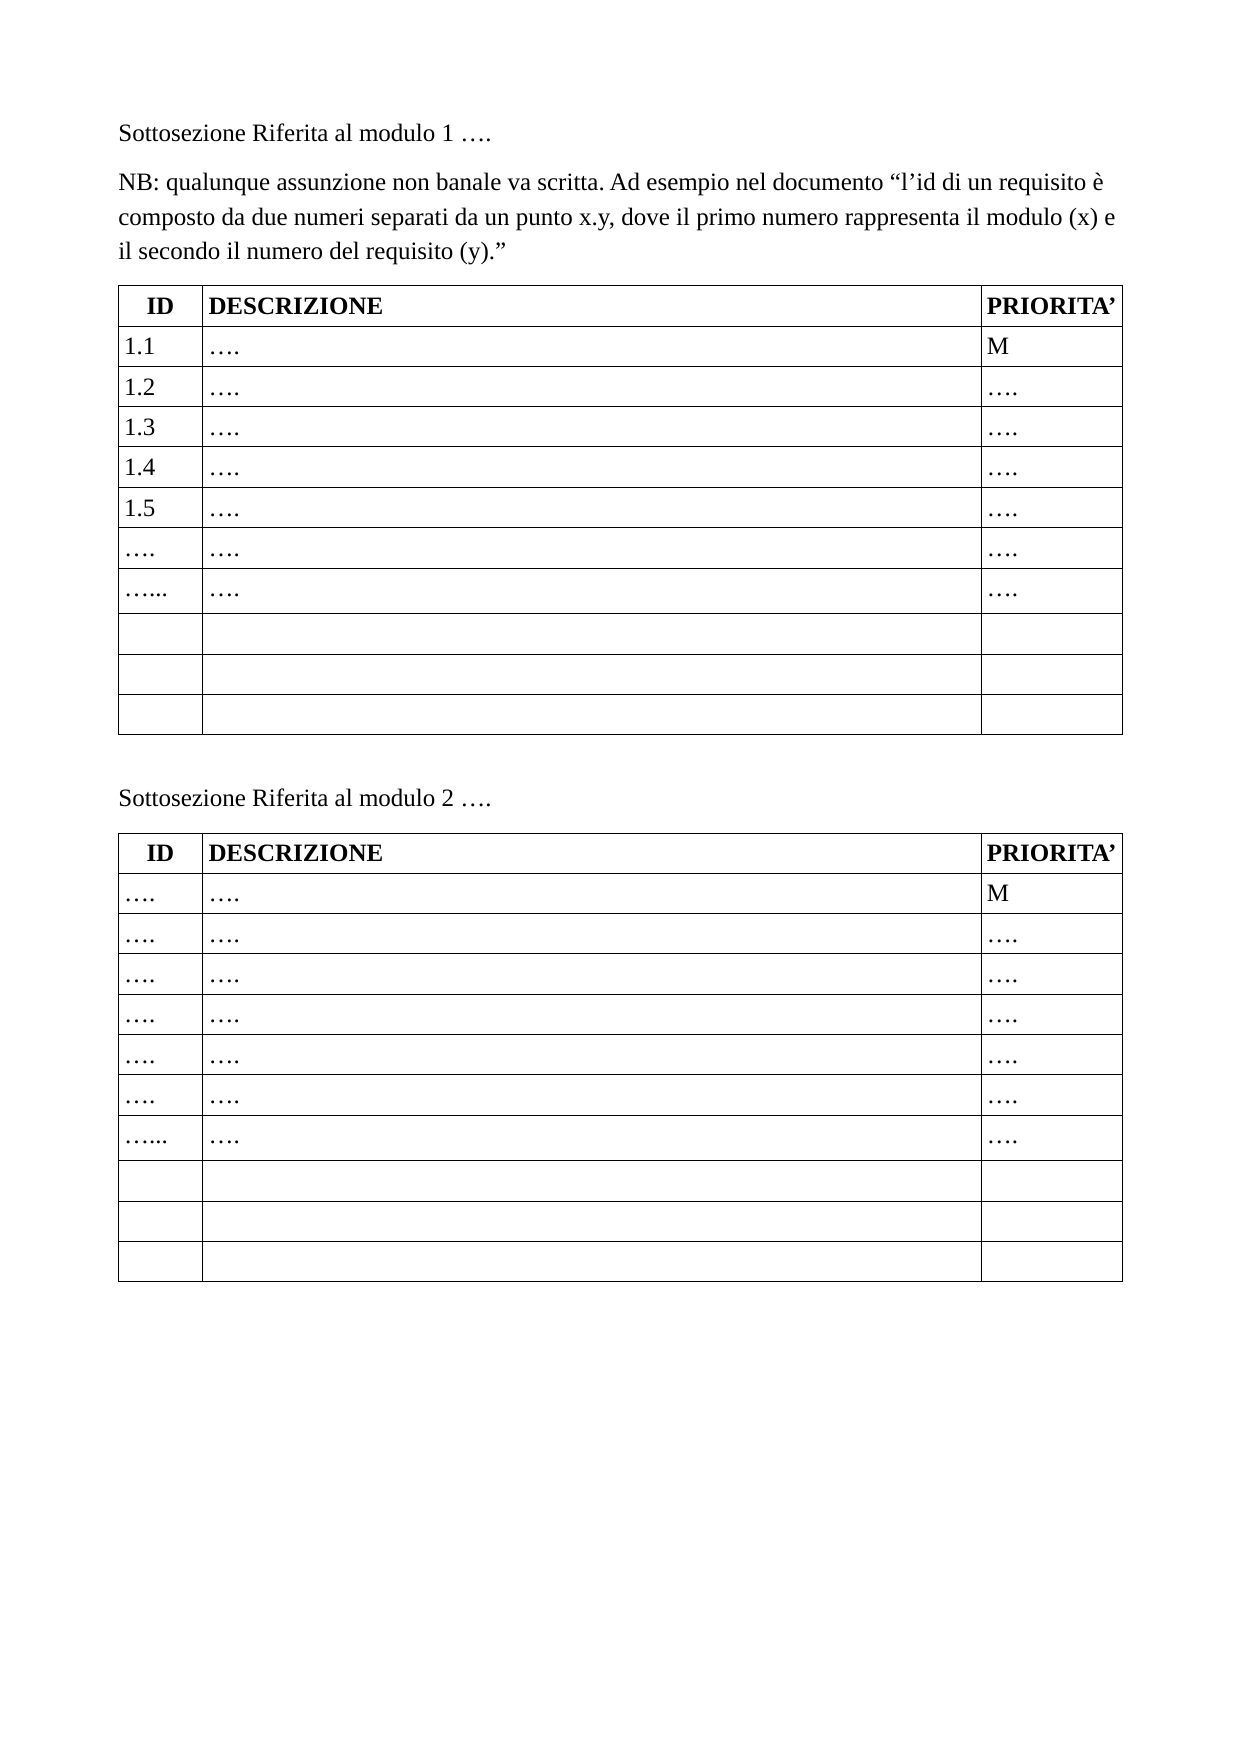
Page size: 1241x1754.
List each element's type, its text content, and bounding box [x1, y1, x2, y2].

table_cell [203, 1202, 981, 1241]
table_cell …. [203, 1035, 981, 1074]
table_cell [982, 1242, 1122, 1281]
table_cell [203, 614, 981, 653]
table_cell …. [203, 488, 981, 527]
table_cell …. [203, 367, 981, 406]
table_cell …. [119, 995, 202, 1034]
table_cell 1.2 [119, 367, 202, 406]
table_cell …. [203, 447, 981, 487]
table_cell [119, 655, 202, 694]
table_cell [203, 655, 981, 694]
table_cell …... [119, 1116, 202, 1160]
table_header ID [119, 834, 202, 873]
table_cell …. [119, 914, 202, 953]
table_cell …. [982, 1035, 1122, 1074]
table_cell [203, 695, 981, 734]
text Sottosezione Riferita al modulo 1 …. [118, 118, 1122, 147]
table_cell …. [203, 1075, 981, 1114]
table_cell …. [982, 569, 1122, 613]
table_cell …. [203, 569, 981, 613]
table_cell …. [119, 954, 202, 994]
table_cell M [982, 327, 1122, 366]
table_cell [119, 1161, 202, 1201]
table_header PRIORITA’ [982, 834, 1122, 873]
table_cell …. [203, 914, 981, 953]
table_cell M [982, 874, 1122, 913]
table_cell [982, 1202, 1122, 1241]
table_cell 1.4 [119, 447, 202, 487]
table_cell …. [982, 1116, 1122, 1160]
table_cell …. [119, 874, 202, 913]
table_cell …. [203, 995, 981, 1034]
table_cell …. [203, 327, 981, 366]
table_cell …. [203, 528, 981, 567]
table_cell [982, 614, 1122, 653]
table_cell …. [982, 954, 1122, 994]
table_cell …. [203, 954, 981, 994]
table_cell …. [203, 407, 981, 446]
table_cell [119, 614, 202, 653]
table_cell 1.5 [119, 488, 202, 527]
table_cell [203, 1242, 981, 1281]
table_cell 1.1 [119, 327, 202, 366]
table_cell …. [203, 1116, 981, 1160]
table_cell …. [119, 1075, 202, 1114]
table_cell [982, 695, 1122, 734]
text NB: qualunque assunzione non banale va scritta. Ad esempio nel documento “l’id di un requisito è composto da due numeri separati da un punto x.y, dove il primo numero rappresenta il modulo (x) e il secondo il numero del requisito (y).” [118, 167, 1122, 265]
table_cell [119, 1242, 202, 1281]
table_cell 1.3 [119, 407, 202, 446]
table_cell [119, 1202, 202, 1241]
table_cell …. [982, 367, 1122, 406]
table_cell …. [982, 407, 1122, 446]
table_header ID [119, 286, 202, 326]
table_cell …. [119, 1035, 202, 1074]
table_cell …. [982, 528, 1122, 567]
table_cell [203, 1161, 981, 1201]
table_cell [982, 655, 1122, 694]
table_header DESCRIZIONE [203, 286, 981, 326]
table_cell …. [119, 528, 202, 567]
text Sottosezione Riferita al modulo 2 …. [118, 783, 1122, 812]
table_cell …. [203, 874, 981, 913]
table_header DESCRIZIONE [203, 834, 981, 873]
table_header PRIORITA’ [982, 286, 1122, 326]
table_cell [119, 695, 202, 734]
table_cell …... [119, 569, 202, 613]
table_cell [982, 1161, 1122, 1201]
table_cell …. [982, 488, 1122, 527]
table_cell …. [982, 1075, 1122, 1114]
table_cell …. [982, 914, 1122, 953]
table_cell …. [982, 447, 1122, 487]
table_cell …. [982, 995, 1122, 1034]
